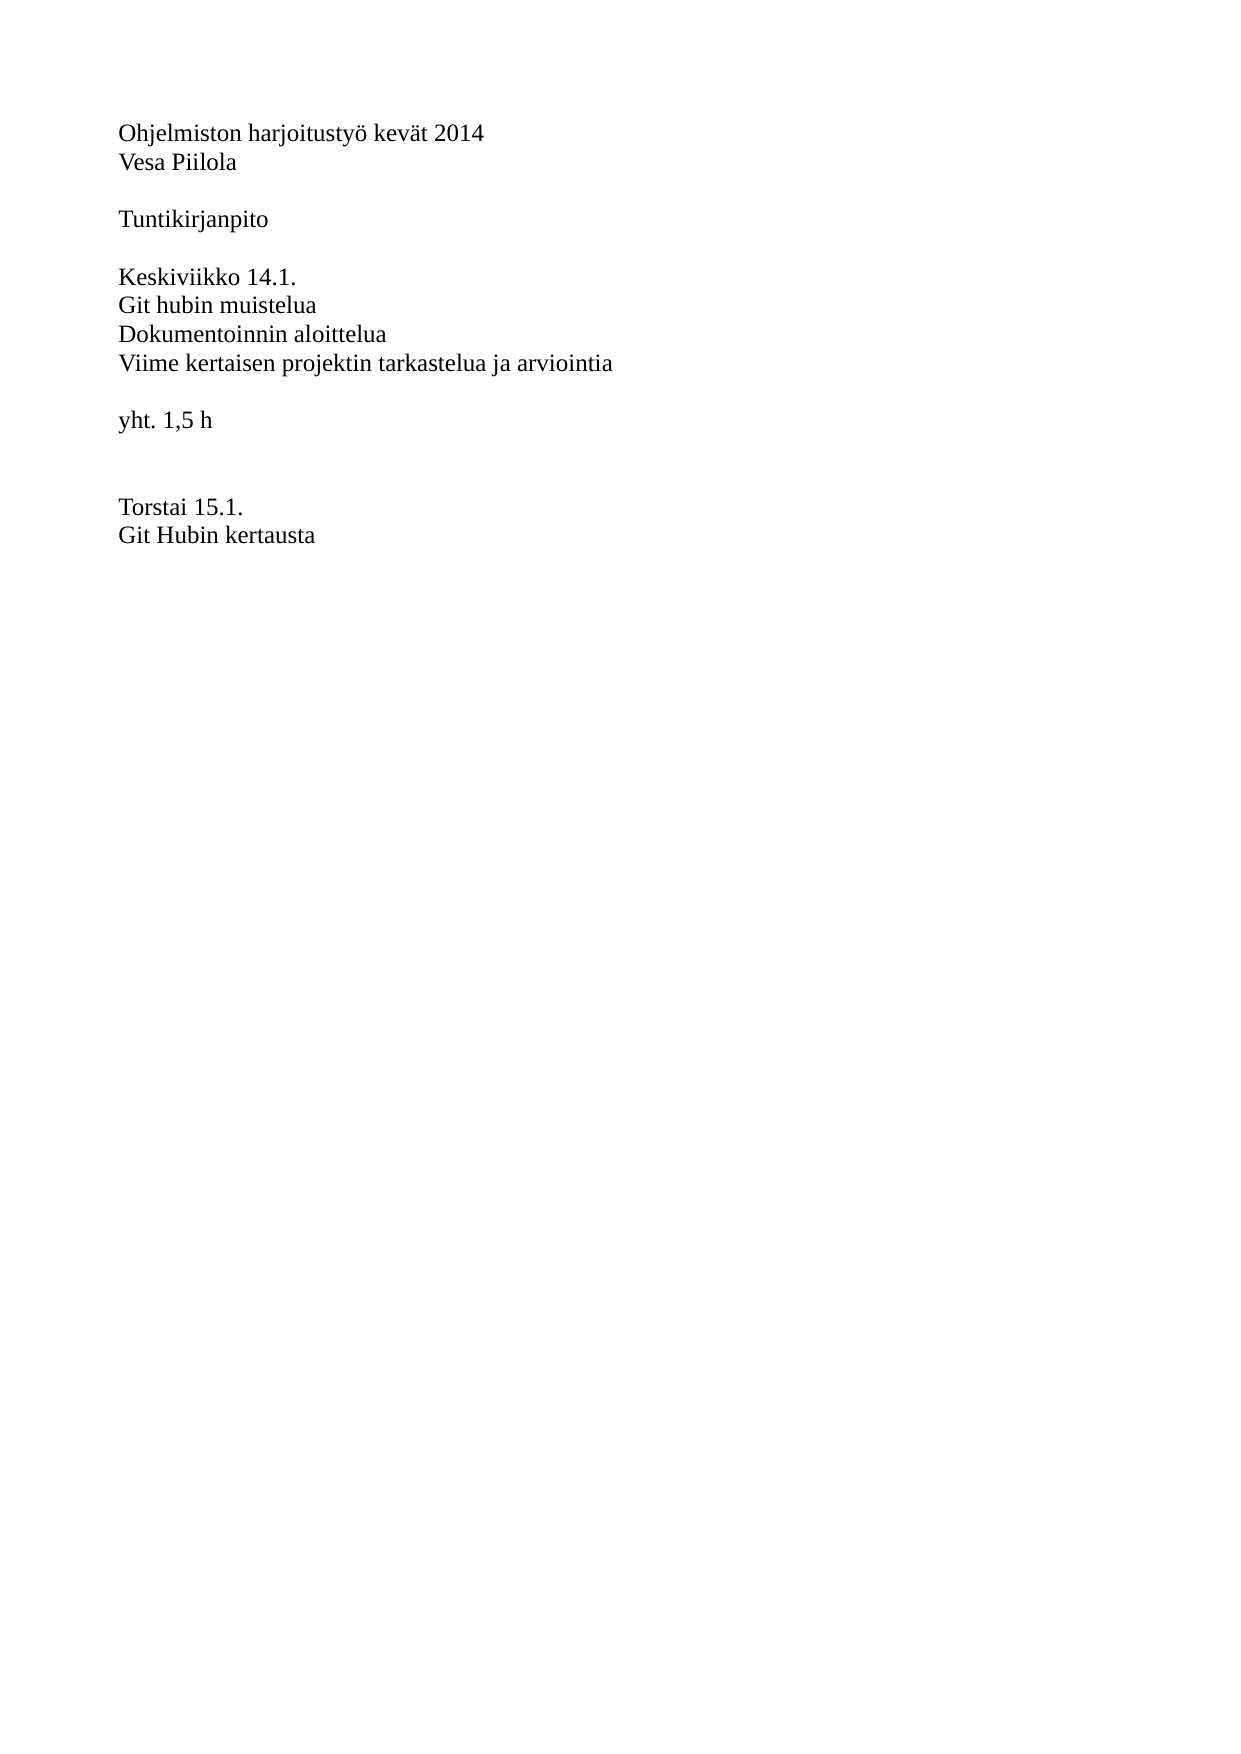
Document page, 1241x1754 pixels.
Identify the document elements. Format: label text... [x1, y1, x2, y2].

text Torstai 15.1. [118, 492, 1122, 521]
text Keskiviikko 14.1. [118, 262, 1122, 291]
text Viime kertaisen projektin tarkastelua ja arviointia [118, 348, 1122, 377]
text Vesa Piilola [118, 147, 1122, 176]
text Tuntikirjanpito [118, 204, 1122, 233]
text Ohjelmiston harjoitustyö kevät 2014 [118, 118, 1122, 147]
text yht. 1,5 h [118, 406, 1122, 434]
text Git hubin muistelua [118, 291, 1122, 319]
text Dokumentoinnin aloittelua [118, 319, 1122, 348]
text Git Hubin kertausta [118, 521, 1122, 549]
